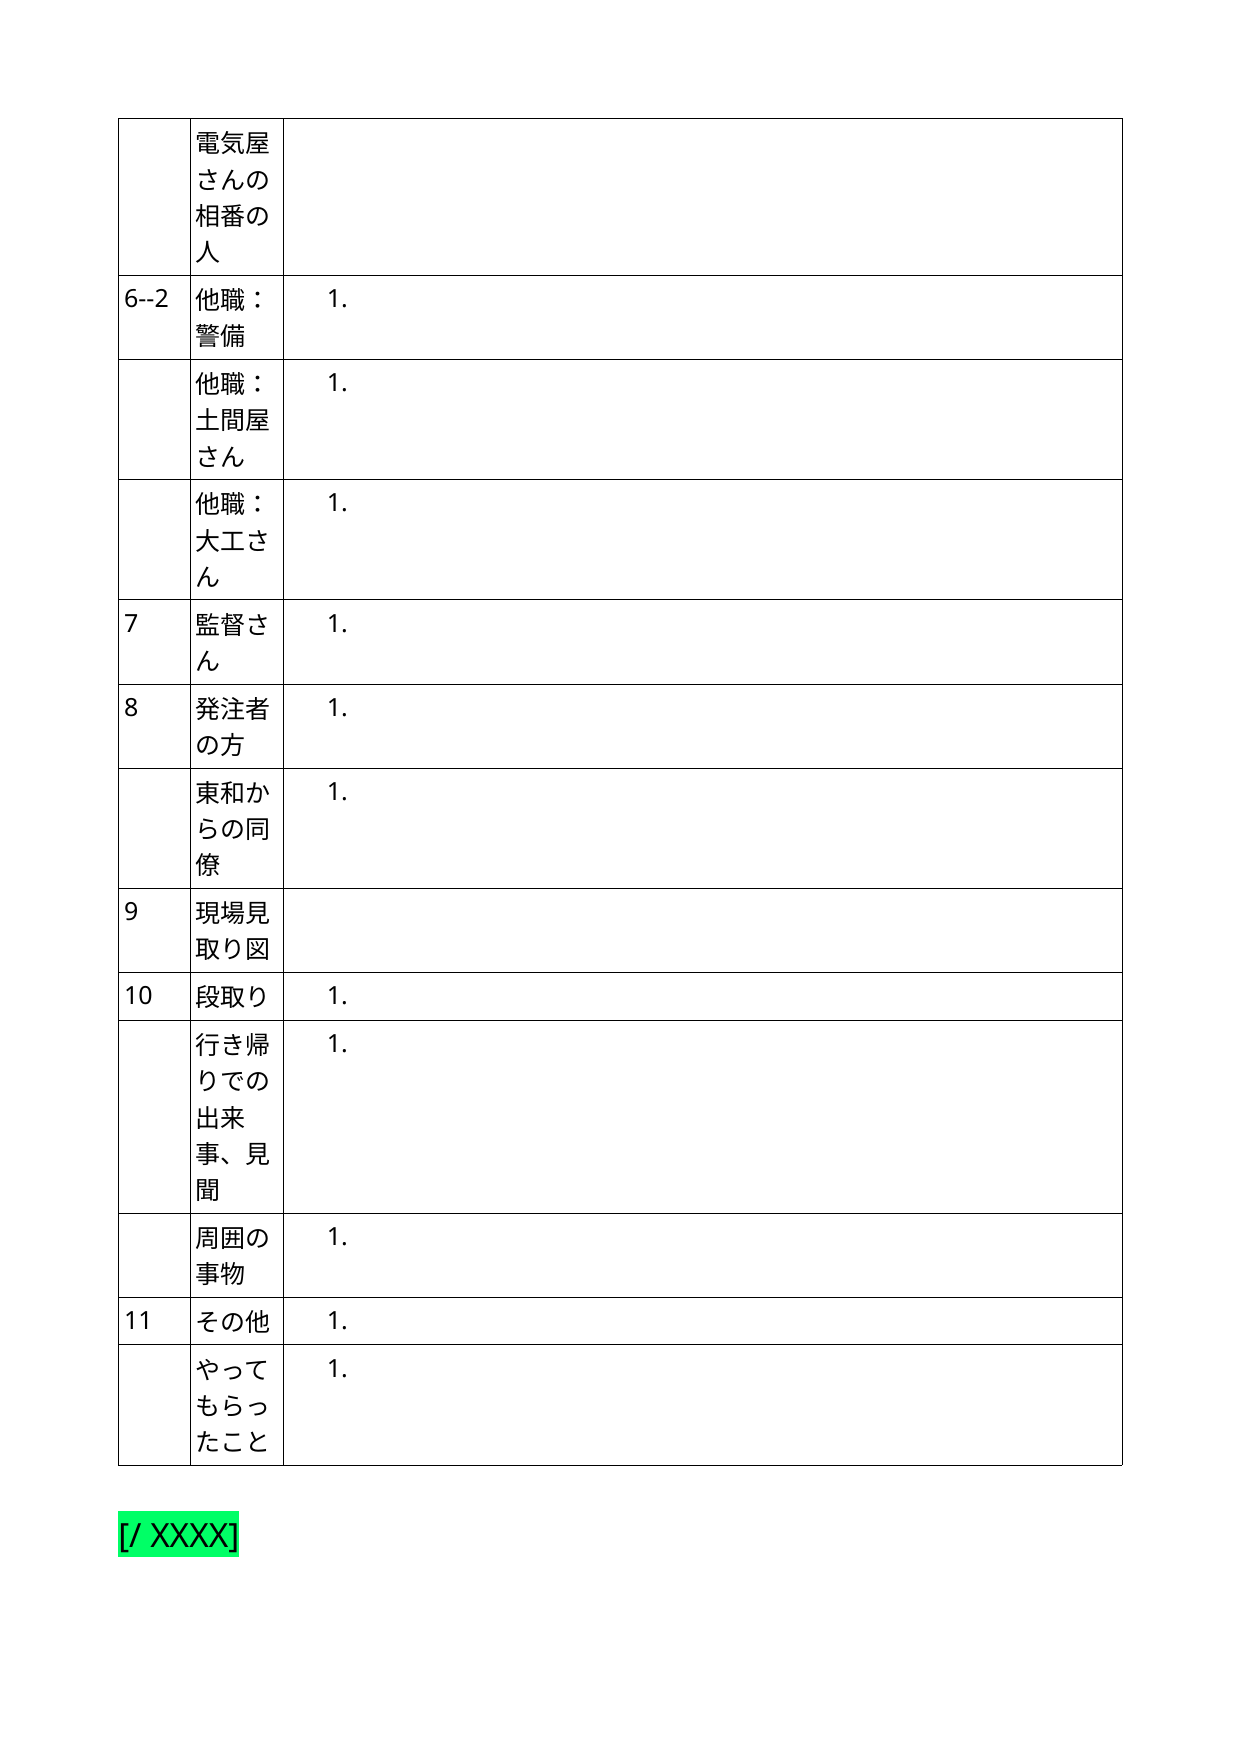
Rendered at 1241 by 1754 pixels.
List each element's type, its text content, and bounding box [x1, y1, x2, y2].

table_cell 東和からの同僚 [191, 769, 283, 888]
table_cell 6--2 [119, 276, 190, 359]
table_cell 周囲の事物 [191, 1214, 283, 1297]
table_cell 他職：土間屋さん [191, 360, 283, 479]
table_cell [284, 360, 1122, 479]
table_cell 行き帰りでの出来事、見聞 [191, 1021, 283, 1212]
table_cell [284, 119, 1122, 275]
table_cell [284, 480, 1122, 599]
table_cell [284, 769, 1122, 888]
table_cell [119, 769, 190, 888]
table_cell [284, 1345, 1122, 1465]
table_cell [284, 276, 1122, 359]
table_cell やってもらったこと [191, 1345, 283, 1465]
table_cell 7 [119, 600, 190, 683]
table_cell [284, 600, 1122, 683]
table_cell 現場見取り図 [191, 889, 283, 972]
table_cell 電気屋さんの相番の人 [191, 119, 283, 275]
table_cell [119, 1021, 190, 1212]
table_cell [119, 119, 190, 275]
table_cell 段取り [191, 973, 283, 1020]
table_cell [284, 1214, 1122, 1297]
table_cell 他職：大工さん [191, 480, 283, 599]
table_cell [119, 1214, 190, 1297]
table_cell 10 [119, 973, 190, 1020]
table_cell [119, 360, 190, 479]
table_cell [284, 973, 1122, 1020]
table_cell その他 [191, 1298, 283, 1344]
table_cell 発注者の方 [191, 685, 283, 767]
text [/ XXXX] [118, 1511, 1122, 1557]
table_cell 9 [119, 889, 190, 972]
table_cell [284, 685, 1122, 767]
table_cell 11 [119, 1298, 190, 1344]
table_cell [284, 889, 1122, 972]
table_cell [119, 1345, 190, 1465]
table_cell [284, 1298, 1122, 1344]
table_cell [119, 480, 190, 599]
table_cell 他職：警備 [191, 276, 283, 359]
table_cell 8 [119, 685, 190, 767]
table_cell 監督さん [191, 600, 283, 683]
table_cell [284, 1021, 1122, 1212]
